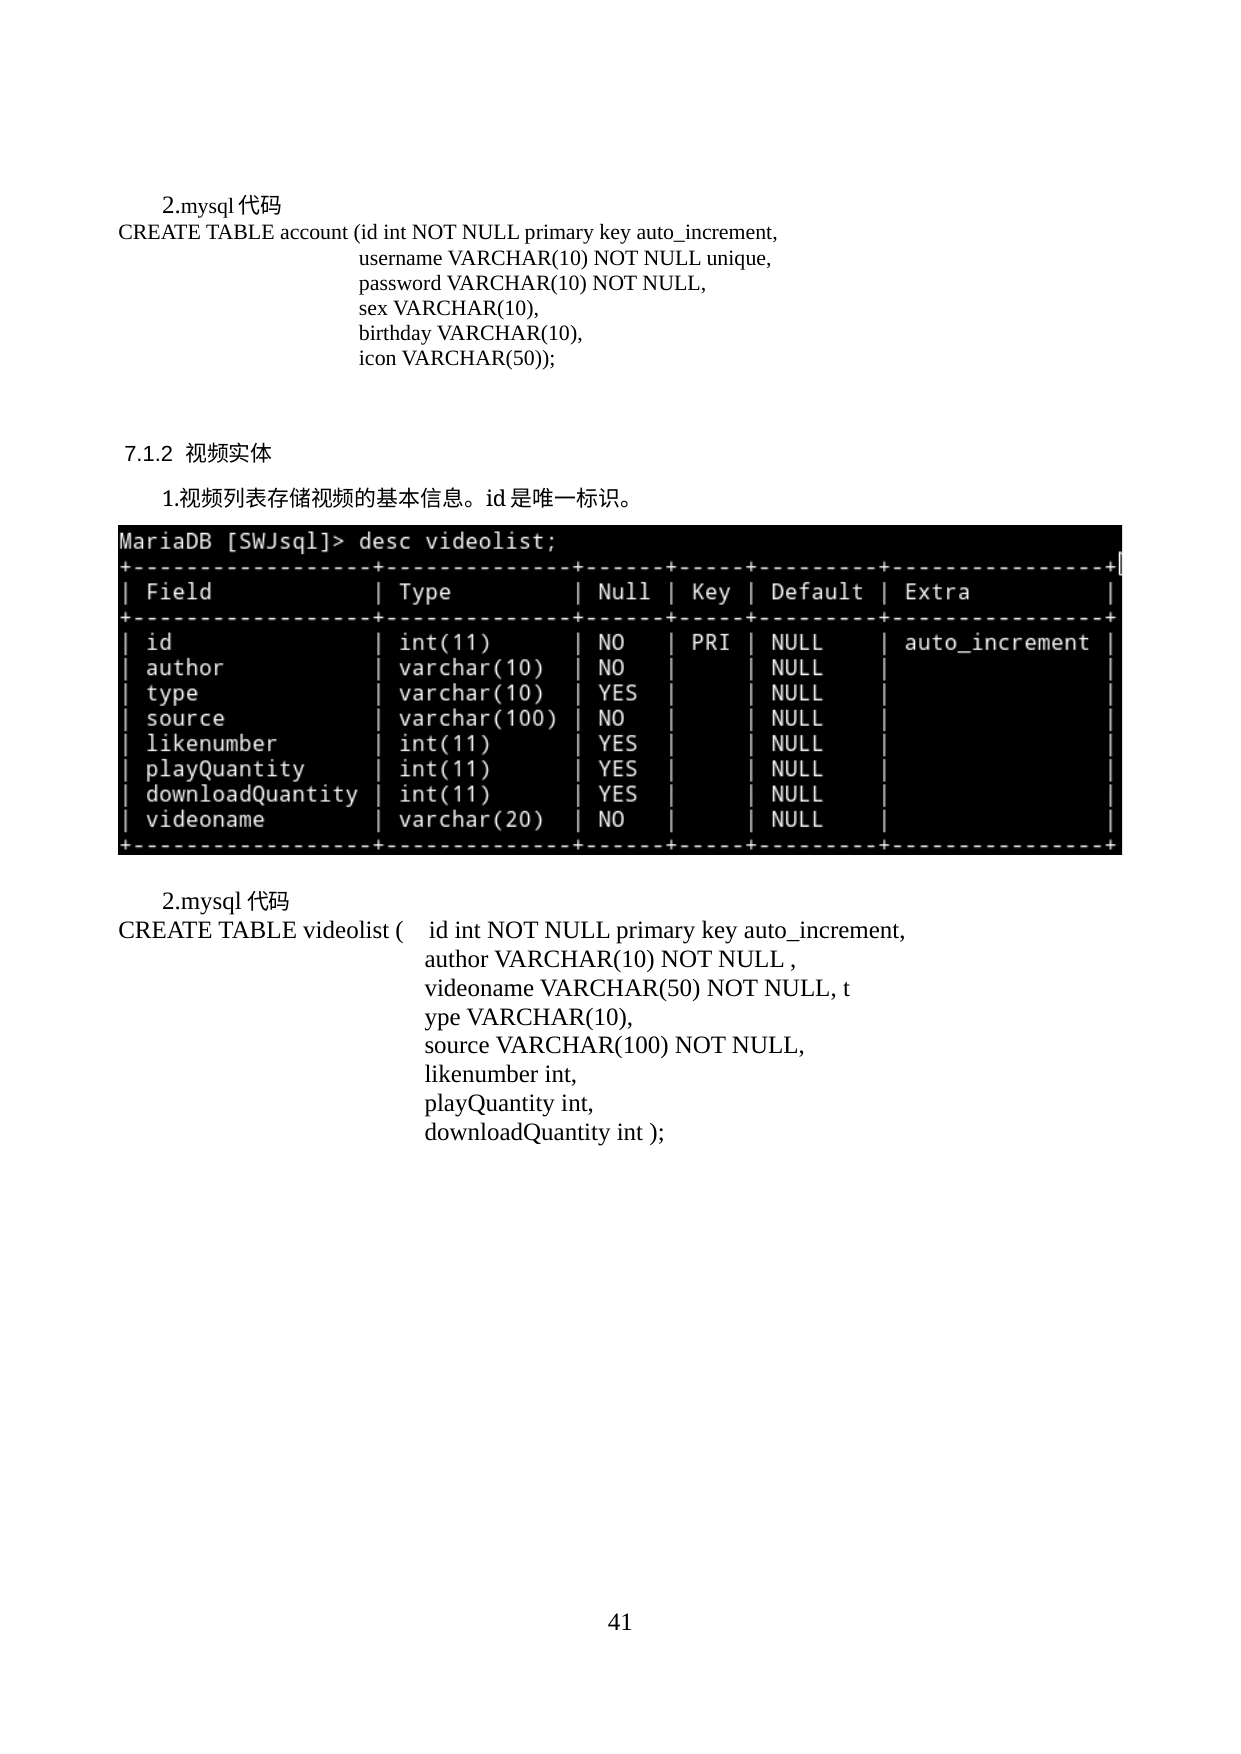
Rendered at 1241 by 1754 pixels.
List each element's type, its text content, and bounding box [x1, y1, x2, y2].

text 2.mysql代码 [118, 188, 1122, 219]
text likenumber int, [118, 1059, 1122, 1088]
text author VARCHAR(10) NOT NULL , [118, 944, 1122, 973]
text username VARCHAR(10) NOT NULL unique, [118, 244, 1122, 270]
picture [118, 525, 1123, 855]
text 1.视频列表存储视频的基本信息。id是唯一标识。 [118, 481, 1122, 512]
text playQuantity int, [118, 1088, 1122, 1117]
subtitle 视频实体 [118, 436, 1122, 468]
text sex VARCHAR(10), [118, 295, 1122, 320]
text CREATE TABLE videolist ( id int NOT NULL primary key auto_increment, [118, 915, 1122, 944]
text source VARCHAR(100) NOT NULL, [118, 1030, 1122, 1059]
text ype VARCHAR(10), [118, 1002, 1122, 1030]
text CREATE TABLE account (id int NOT NULL primary key auto_increment, [118, 219, 1122, 244]
text 2.mysql代码 [118, 884, 1122, 915]
text icon VARCHAR(50)); [118, 345, 1122, 371]
text downloadQuantity int ); [118, 1117, 1122, 1145]
text birthday VARCHAR(10), [118, 320, 1122, 345]
text password VARCHAR(10) NOT NULL, [118, 270, 1122, 295]
text videoname VARCHAR(50) NOT NULL, t [118, 973, 1122, 1002]
